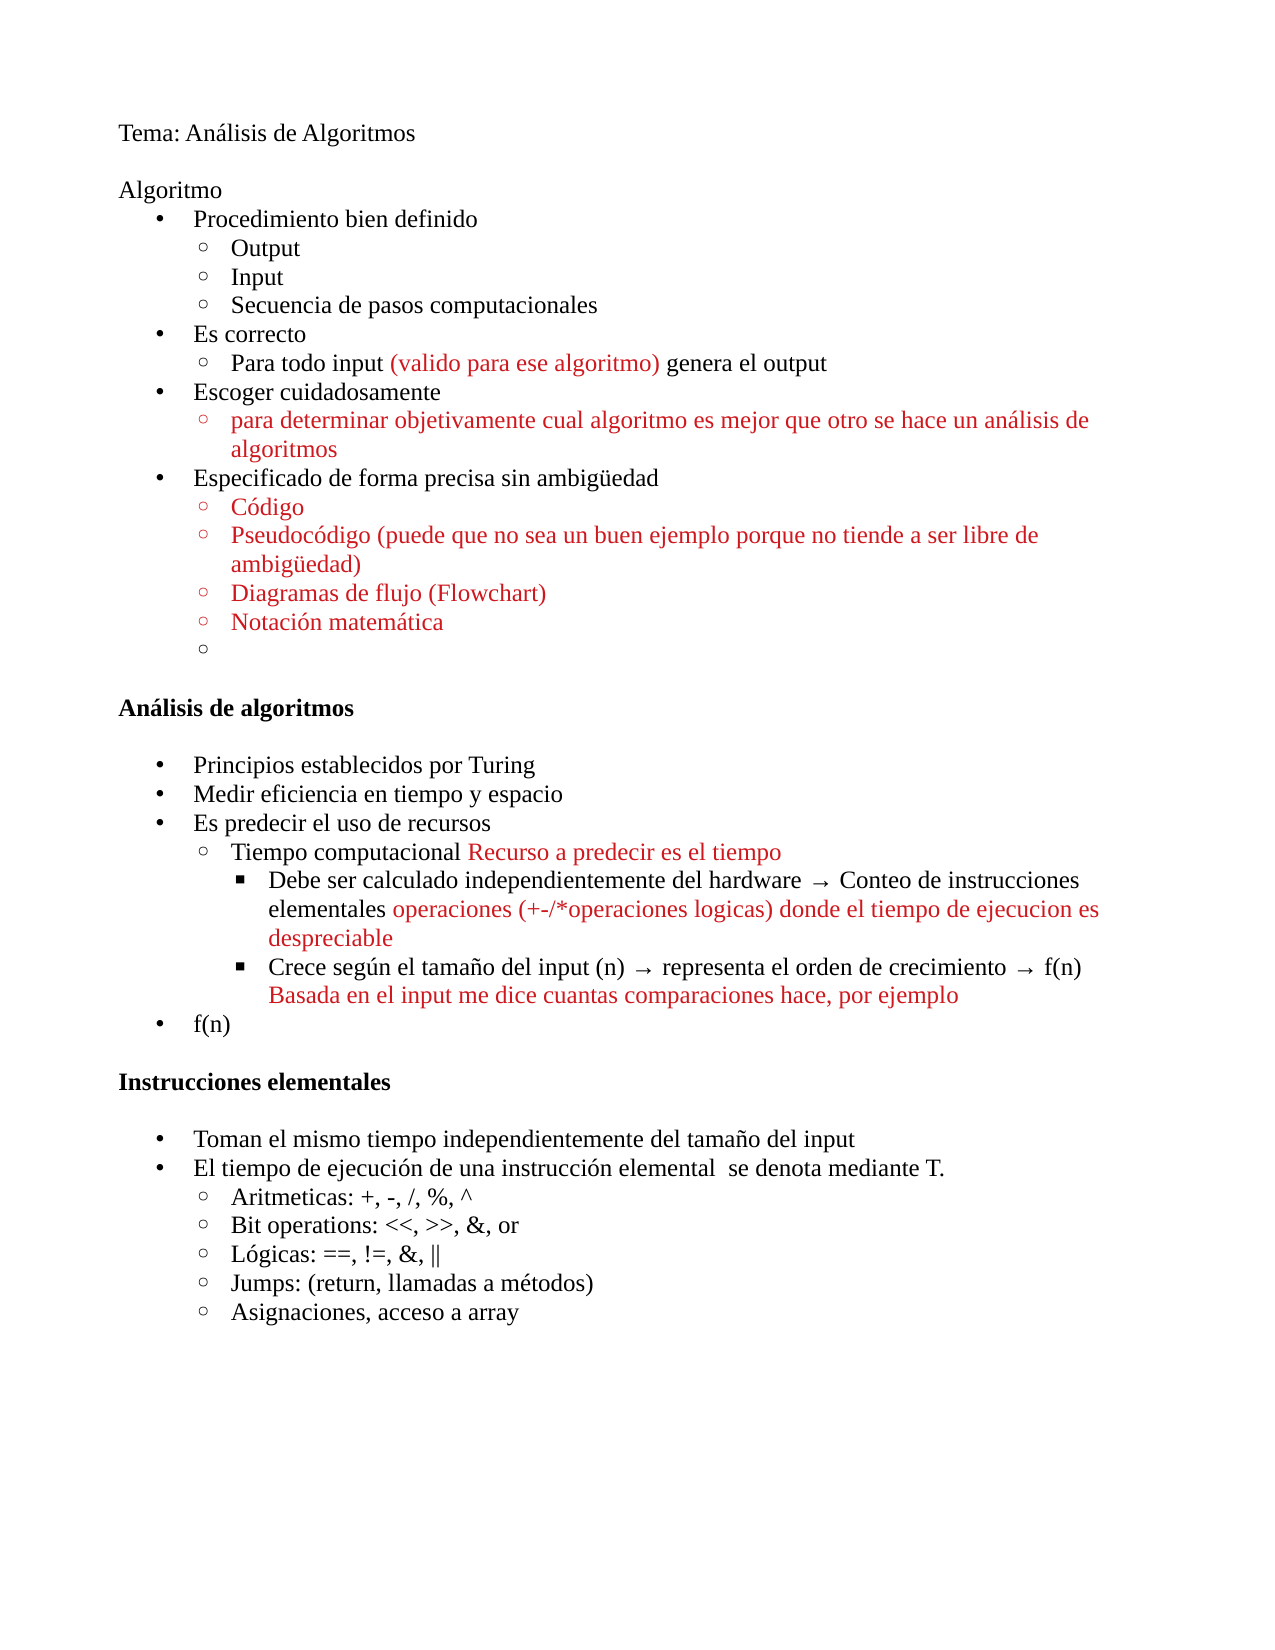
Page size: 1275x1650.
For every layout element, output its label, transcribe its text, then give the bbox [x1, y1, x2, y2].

list Pseudocódigo (puede que no sea un buen ejemplo porque no tiende a ser libre de ambigüedad) [193, 521, 1157, 578]
text Tema: Análisis de Algoritmos [118, 118, 1157, 147]
text Análisis de algoritmos [118, 693, 1157, 722]
list Aritmeticas: +, -, /, %, ^ [193, 1182, 1157, 1211]
list Para todo input (valido para ese algoritmo) genera el output [193, 348, 1157, 377]
list f(n) [156, 1009, 1157, 1038]
list Secuencia de pasos computacionales [193, 291, 1157, 319]
list Lógicas: ==, !=, &, || [193, 1239, 1157, 1268]
list Medir eficiencia en tiempo y espacio [156, 779, 1157, 808]
list Output [193, 233, 1157, 262]
list Es predecir el uso de recursos [156, 808, 1157, 837]
list Crece según el tamaño del input (n) → representa el orden de crecimiento → f(n) Basada en el input me dice cuantas comparaciones hace, por ejemplo [231, 952, 1157, 1009]
list Input [193, 262, 1157, 291]
list Bit operations: <<, >>, &, or [193, 1211, 1157, 1239]
list Asignaciones, acceso a array [193, 1297, 1157, 1326]
list Tiempo computacional Recurso a predecir es el tiempo [193, 837, 1157, 866]
list Código [193, 492, 1157, 521]
list Toman el mismo tiempo independientemente del tamaño del input [156, 1124, 1157, 1153]
text Algoritmo [118, 176, 1157, 204]
list Procedimiento bien definido [156, 204, 1157, 233]
list para determinar objetivamente cual algoritmo es mejor que otro se hace un análisis de algoritmos [193, 406, 1157, 463]
list Diagramas de flujo (Flowchart) [193, 578, 1157, 607]
list Debe ser calculado independientemente del hardware → Conteo de instrucciones elementales operaciones (+-/*operaciones logicas) donde el tiempo de ejecucion es despreciable [231, 866, 1157, 952]
list Jumps: (return, llamadas a métodos) [193, 1268, 1157, 1297]
list El tiempo de ejecución de una instrucción elemental se denota mediante T. [156, 1153, 1157, 1182]
list Notación matemática [193, 607, 1157, 636]
list Principios establecidos por Turing [156, 751, 1157, 779]
list Es correcto [156, 319, 1157, 348]
text Instrucciones elementales [118, 1067, 1157, 1096]
list Escoger cuidadosamente [156, 377, 1157, 406]
list Especificado de forma precisa sin ambigüedad [156, 463, 1157, 492]
